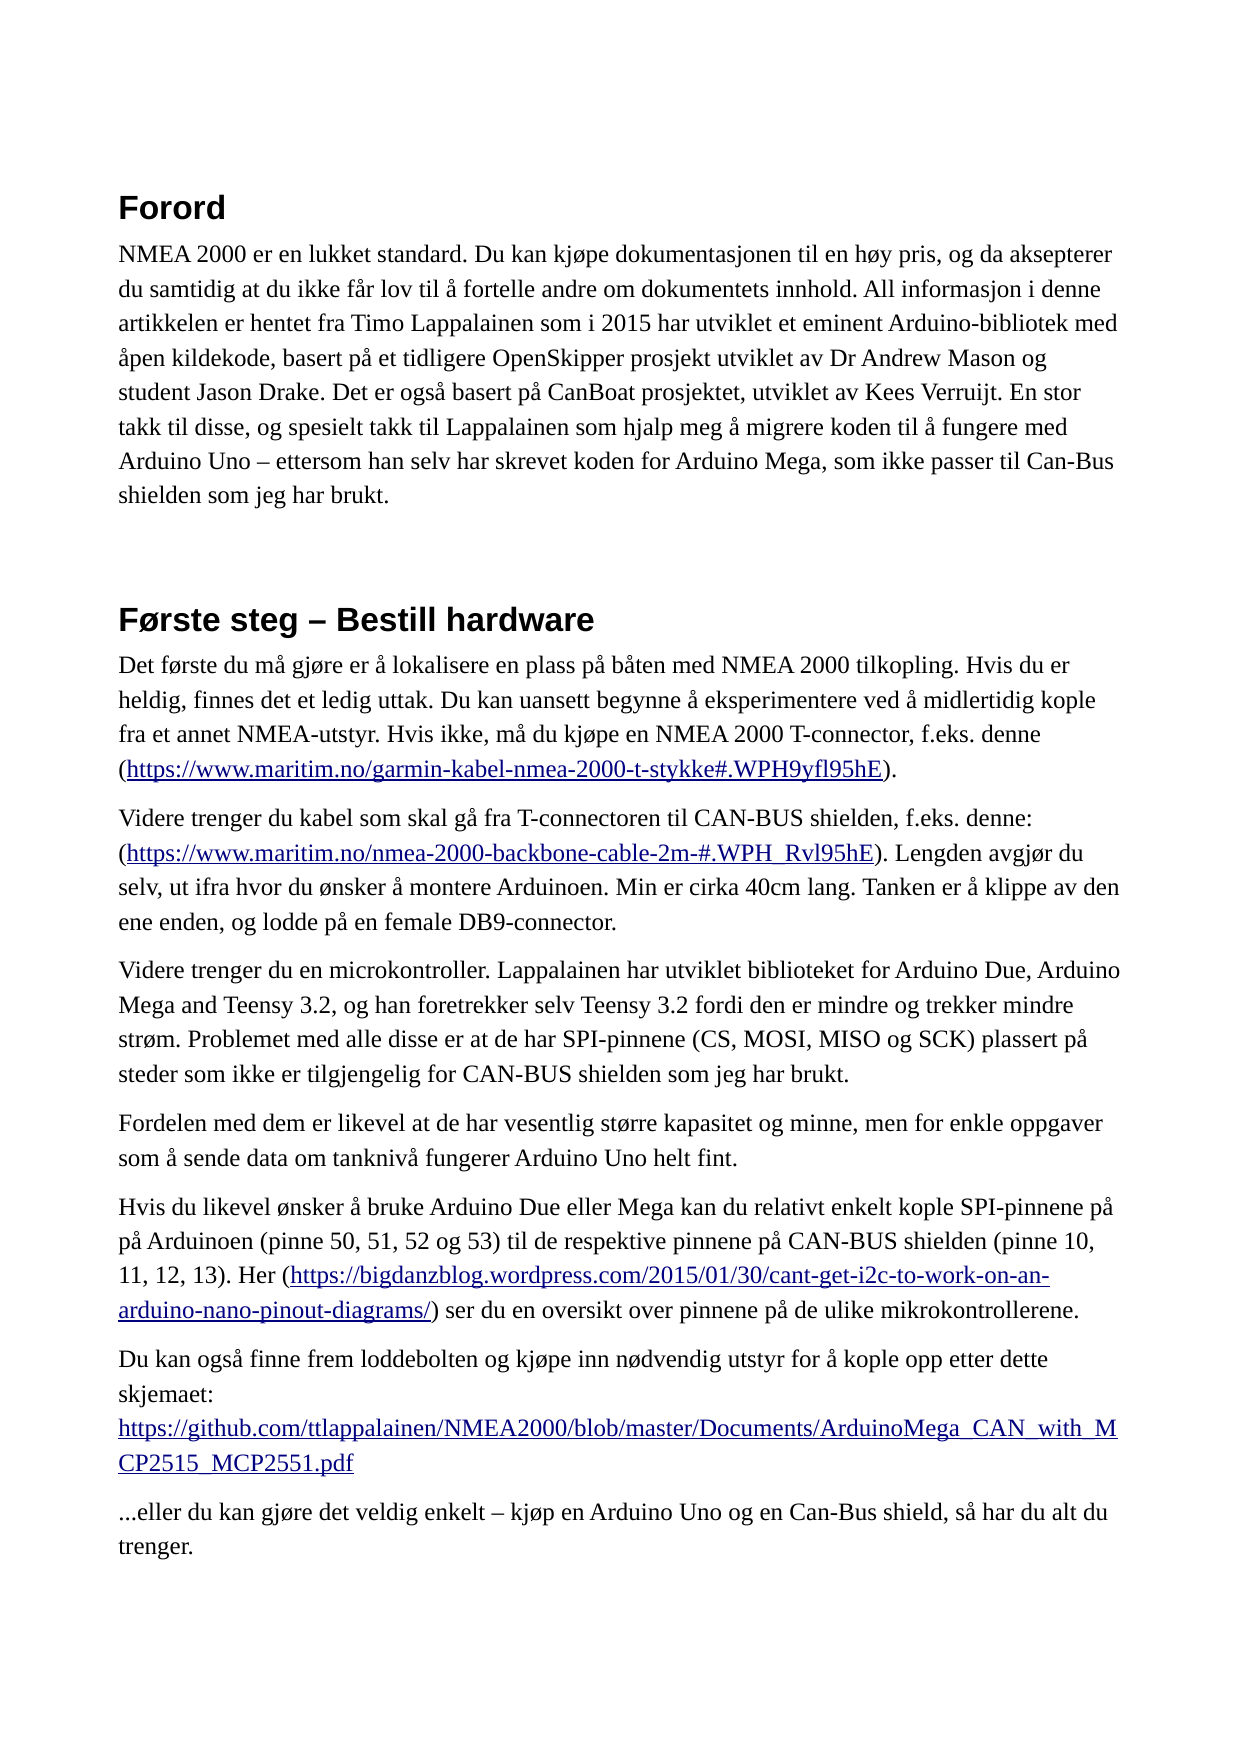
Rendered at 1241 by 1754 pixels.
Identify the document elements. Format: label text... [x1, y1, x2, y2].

text Videre trenger du en microkontroller. Lappalainen har utviklet biblioteket for Arduino Due, Arduino Mega and Teensy 3.2, og han foretrekker selv Teensy 3.2 fordi den er mindre og trekker mindre strøm. Problemet med alle disse er at de har SPI-pinnene (CS, MOSI, MISO og SCK) plassert på steder som ikke er tilgjengelig for CAN-BUS shielden som jeg har brukt. [118, 956, 1122, 1088]
text Videre trenger du kabel som skal gå fra T-connectoren til CAN-BUS shielden, f.eks. denne: (https://www.maritim.no/nmea-2000-backbone-cable-2m-#.WPH_Rvl95hE). Lengden avgjør du selv, ut ifra hvor du ønsker å montere Arduinoen. Min er cirka 40cm lang. Tanken er å klippe av den ene enden, og lodde på en female DB9-connector. [118, 803, 1122, 935]
text Hvis du likevel ønsker å bruke Arduino Due eller Mega kan du relativt enkelt kople SPI-pinnene på på Arduinoen (pinne 50, 51, 52 og 53) til de respektive pinnene på CAN-BUS shielden (pinne 10, 11, 12, 13). Her (https://bigdanzblog.wordpress.com/2015/01/30/cant-get-i2c-to-work-on-an-arduino-nano-pinout-diagrams/) ser du en oversikt over pinnene på de ulike mikrokontrollerene. [118, 1192, 1122, 1324]
text Du kan også finne frem loddebolten og kjøpe inn nødvendig utstyr for å kople opp etter dette skjemaet: https://github.com/ttlappalainen/NMEA2000/blob/master/Documents/ArduinoMega_CAN_with_MCP2515_MCP2551.pdf [118, 1344, 1122, 1476]
text Det første du må gjøre er å lokalisere en plass på båten med NMEA 2000 tilkopling. Hvis du er heldig, finnes det et ledig uttak. Du kan uansett begynne å eksperimentere ved å midlertidig kople fra et annet NMEA-utstyr. Hvis ikke, må du kjøpe en NMEA 2000 T-connector, f.eks. denne (https://www.maritim.no/garmin-kabel-nmea-2000-t-stykke#.WPH9yfl95hE). [118, 651, 1122, 783]
text Fordelen med dem er likevel at de har vesentlig større kapasitet og minne, men for enkle oppgaver som å sende data om tanknivå fungerer Arduino Uno helt fint. [118, 1108, 1122, 1171]
text ...eller du kan gjøre det veldig enkelt – kjøp en Arduino Uno og en Can-Bus shield, så har du alt du trenger. [118, 1497, 1122, 1560]
subtitle Første steg – Bestill hardware [118, 599, 1122, 638]
subtitle Forord [118, 188, 1122, 227]
text NMEA 2000 er en lukket standard. Du kan kjøpe dokumentasjonen til en høy pris, og da aksepterer du samtidig at du ikke får lov til å fortelle andre om dokumentets innhold. All informasjon i denne artikkelen er hentet fra Timo Lappalainen som i 2015 har utviklet et eminent Arduino-bibliotek med åpen kildekode, basert på et tidligere OpenSkipper prosjekt utviklet av Dr Andrew Mason og student Jason Drake. Det er også basert på CanBoat prosjektet, utviklet av Kees Verruijt. En stor takk til disse, og spesielt takk til Lappalainen som hjalp meg å migrere koden til å fungere med Arduino Uno – ettersom han selv har skrevet koden for Arduino Mega, som ikke passer til Can-Bus shielden som jeg har brukt. [118, 239, 1122, 509]
